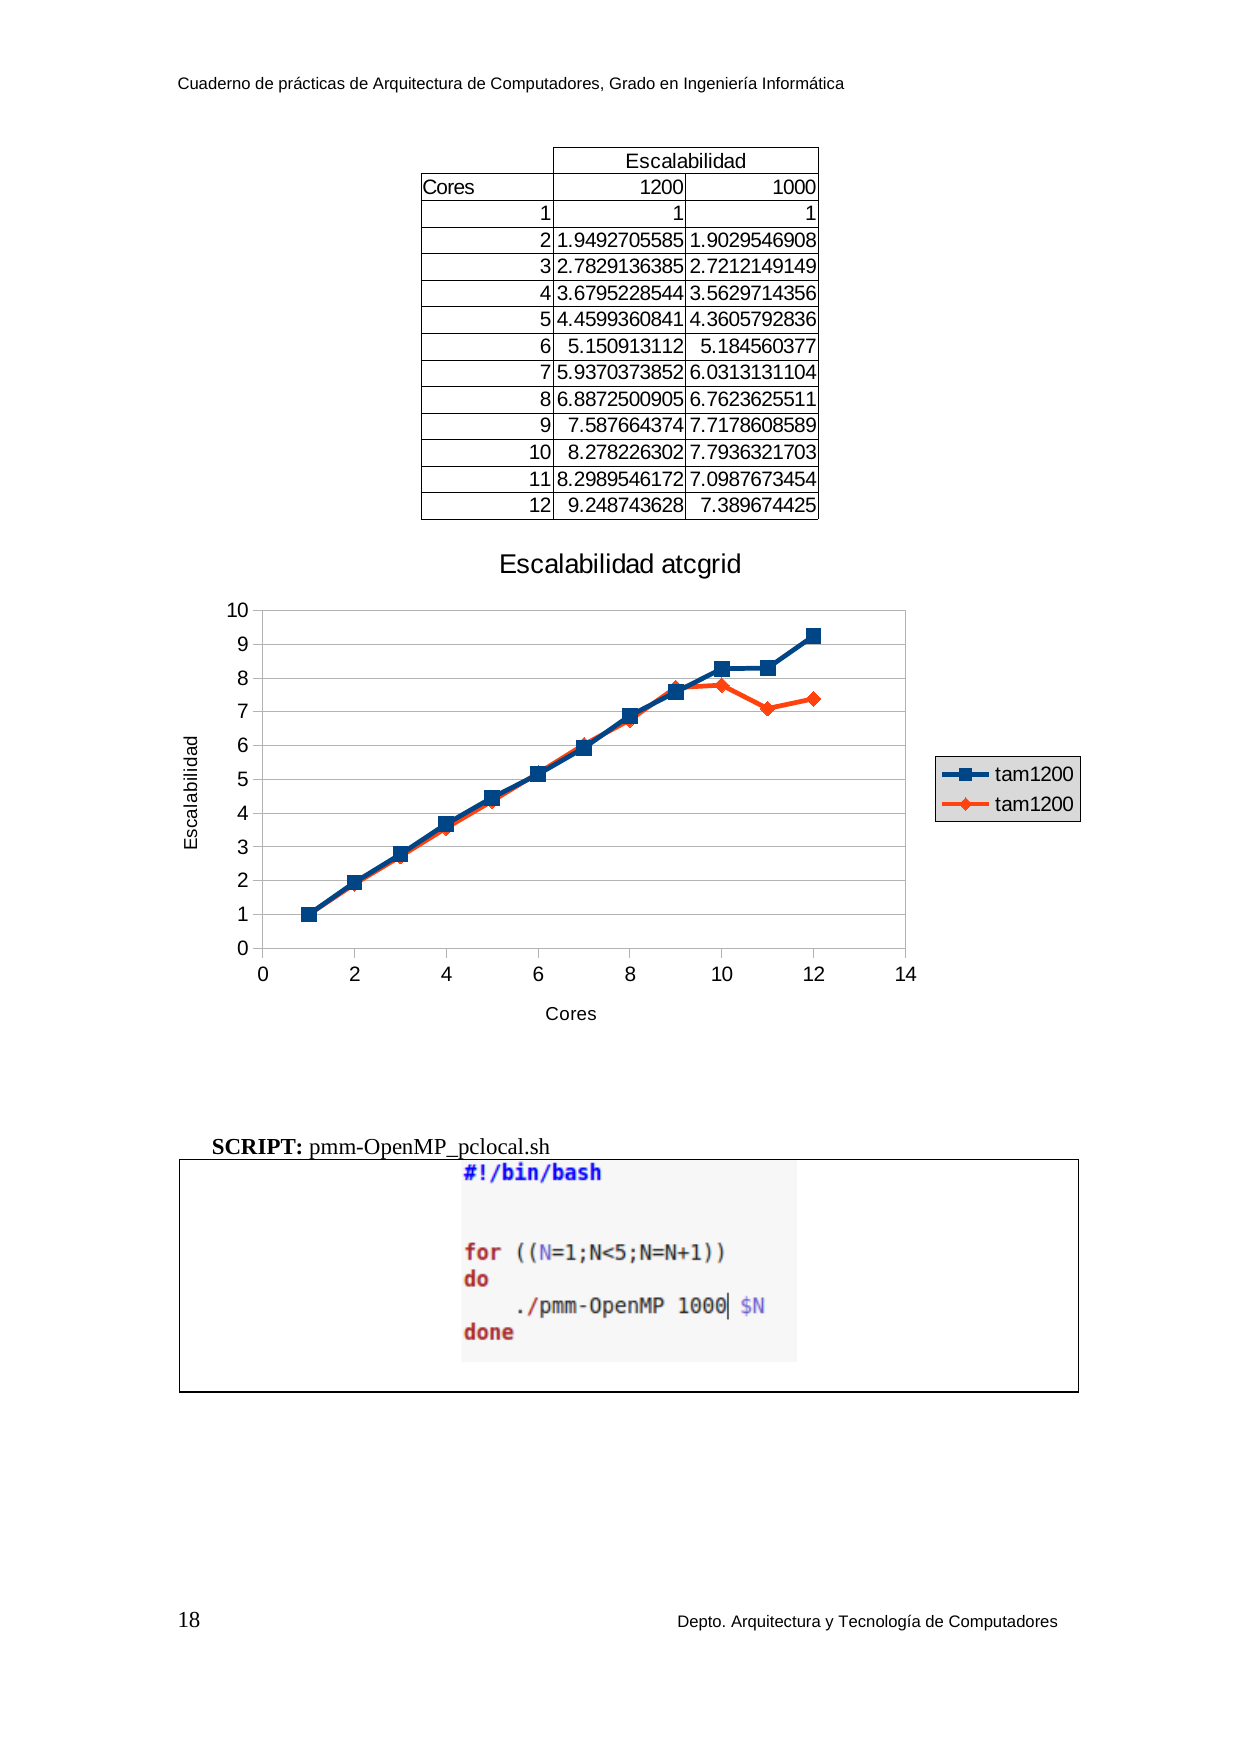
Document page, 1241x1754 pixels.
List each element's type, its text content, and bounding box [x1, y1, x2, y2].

list SCRIPT: pmm-OpenMP_pclocal.sh [177, 1133, 1063, 1159]
table_header [180, 1160, 1078, 1391]
picture [461, 1160, 798, 1362]
